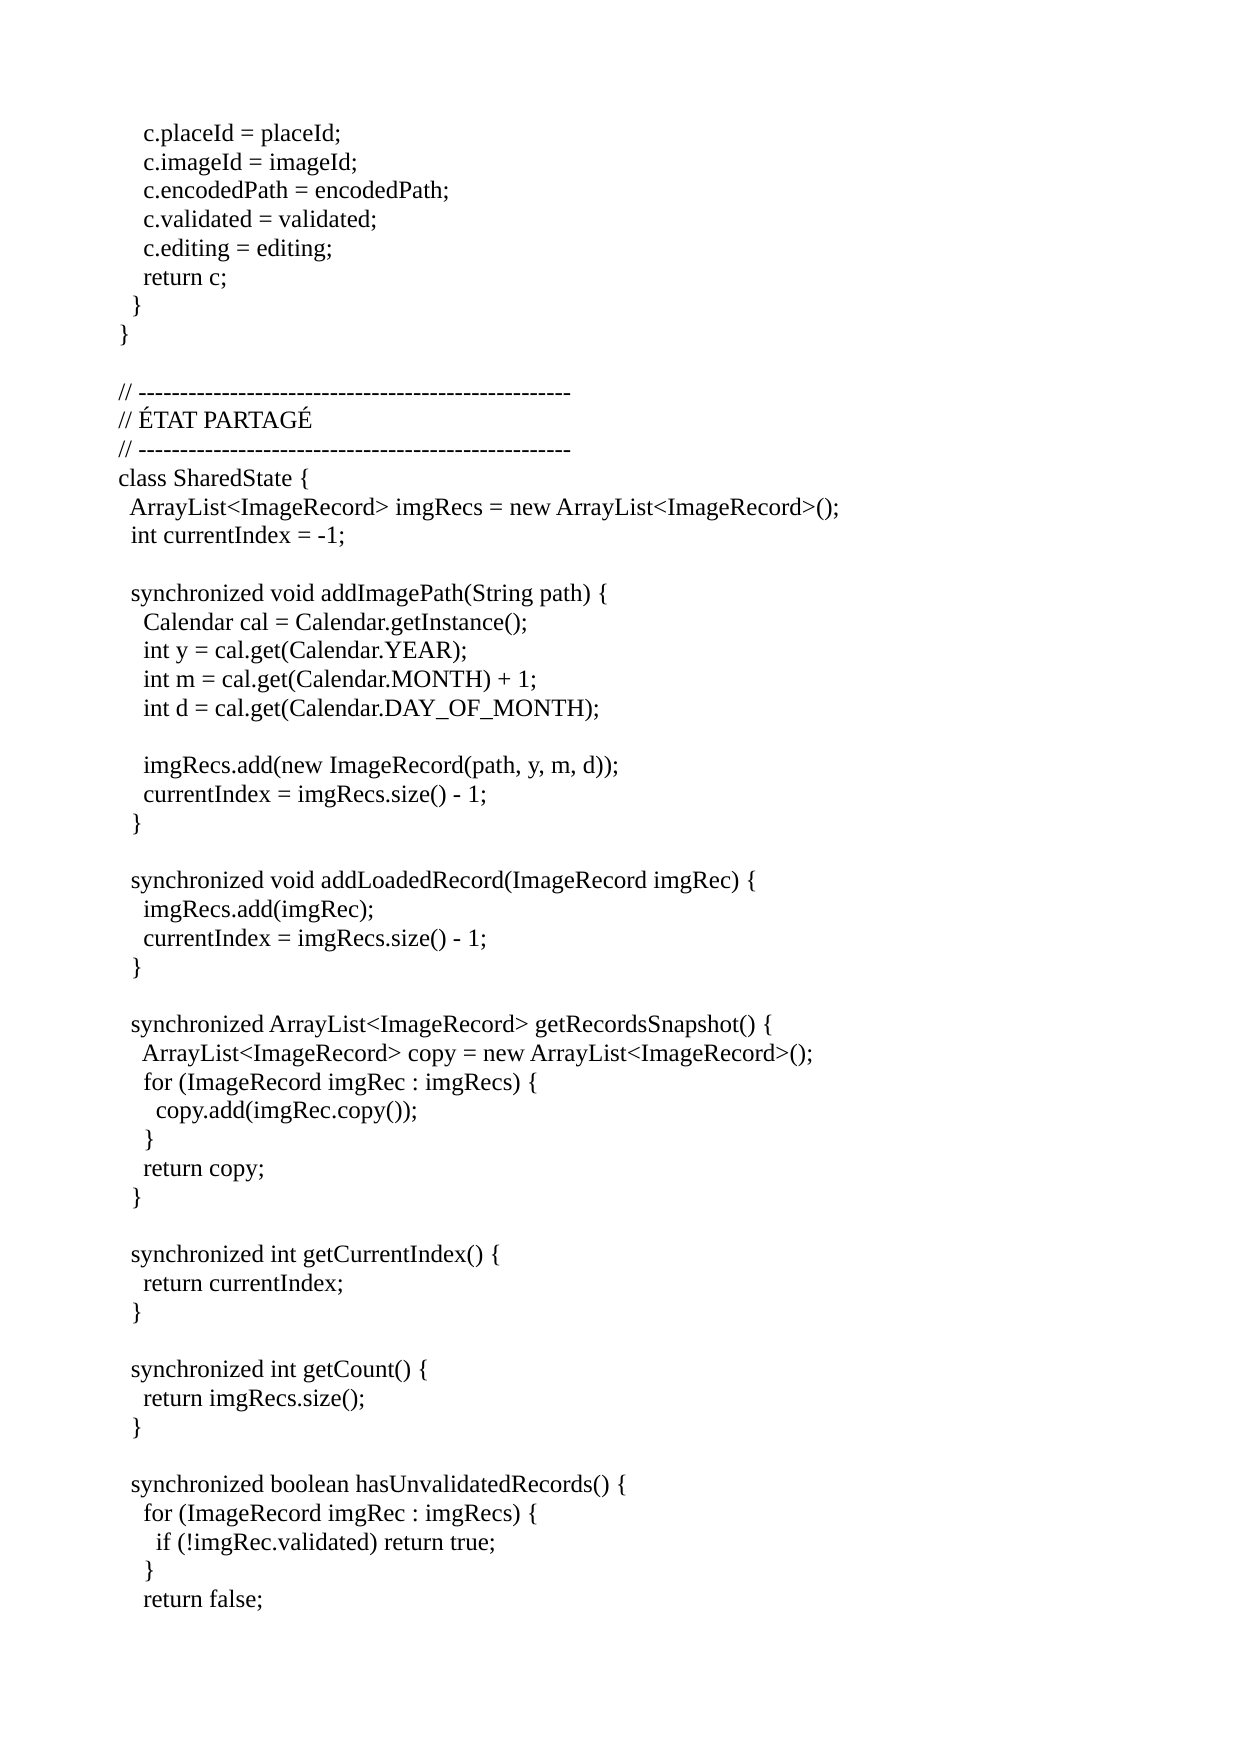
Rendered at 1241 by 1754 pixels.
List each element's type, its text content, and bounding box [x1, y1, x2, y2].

text } [118, 952, 1122, 981]
text c.placeId = placeId; [118, 118, 1122, 147]
text int m = cal.get(Calendar.MONTH) + 1; [118, 664, 1122, 693]
text } [118, 808, 1122, 837]
text synchronized int getCount() { [118, 1354, 1122, 1383]
text c.encodedPath = encodedPath; [118, 176, 1122, 204]
text synchronized boolean hasUnvalidatedRecords() { [118, 1469, 1122, 1498]
text if (!imgRec.validated) return true; [118, 1527, 1122, 1556]
text // ---------------------------------------------------- [118, 377, 1122, 406]
text return copy; [118, 1153, 1122, 1182]
text class SharedState { [118, 463, 1122, 492]
text ArrayList<ImageRecord> copy = new ArrayList<ImageRecord>(); [118, 1038, 1122, 1067]
text return currentIndex; [118, 1268, 1122, 1297]
text int d = cal.get(Calendar.DAY_OF_MONTH); [118, 693, 1122, 722]
text for (ImageRecord imgRec : imgRecs) { [118, 1498, 1122, 1527]
text currentIndex = imgRecs.size() - 1; [118, 779, 1122, 808]
text return imgRecs.size(); [118, 1383, 1122, 1412]
text c.imageId = imageId; [118, 147, 1122, 176]
text currentIndex = imgRecs.size() - 1; [118, 923, 1122, 952]
text imgRecs.add(imgRec); [118, 894, 1122, 923]
text Calendar cal = Calendar.getInstance(); [118, 607, 1122, 636]
text // ---------------------------------------------------- [118, 434, 1122, 463]
text for (ImageRecord imgRec : imgRecs) { [118, 1067, 1122, 1096]
text imgRecs.add(new ImageRecord(path, y, m, d)); [118, 751, 1122, 779]
text } [118, 1297, 1122, 1326]
text int currentIndex = -1; [118, 521, 1122, 549]
text int y = cal.get(Calendar.YEAR); [118, 636, 1122, 664]
text c.editing = editing; [118, 233, 1122, 262]
text copy.add(imgRec.copy()); [118, 1096, 1122, 1124]
text c.validated = validated; [118, 204, 1122, 233]
text ArrayList<ImageRecord> imgRecs = new ArrayList<ImageRecord>(); [118, 492, 1122, 521]
text synchronized void addLoadedRecord(ImageRecord imgRec) { [118, 866, 1122, 894]
text } [118, 1556, 1122, 1584]
text } [118, 1124, 1122, 1153]
text } [118, 1412, 1122, 1441]
text } [118, 1182, 1122, 1211]
text synchronized int getCurrentIndex() { [118, 1239, 1122, 1268]
text } [118, 319, 1122, 348]
text return c; [118, 262, 1122, 291]
text synchronized ArrayList<ImageRecord> getRecordsSnapshot() { [118, 1009, 1122, 1038]
text return false; [118, 1584, 1122, 1613]
text synchronized void addImagePath(String path) { [118, 578, 1122, 607]
text } [118, 291, 1122, 319]
text // ÉTAT PARTAGÉ [118, 406, 1122, 434]
